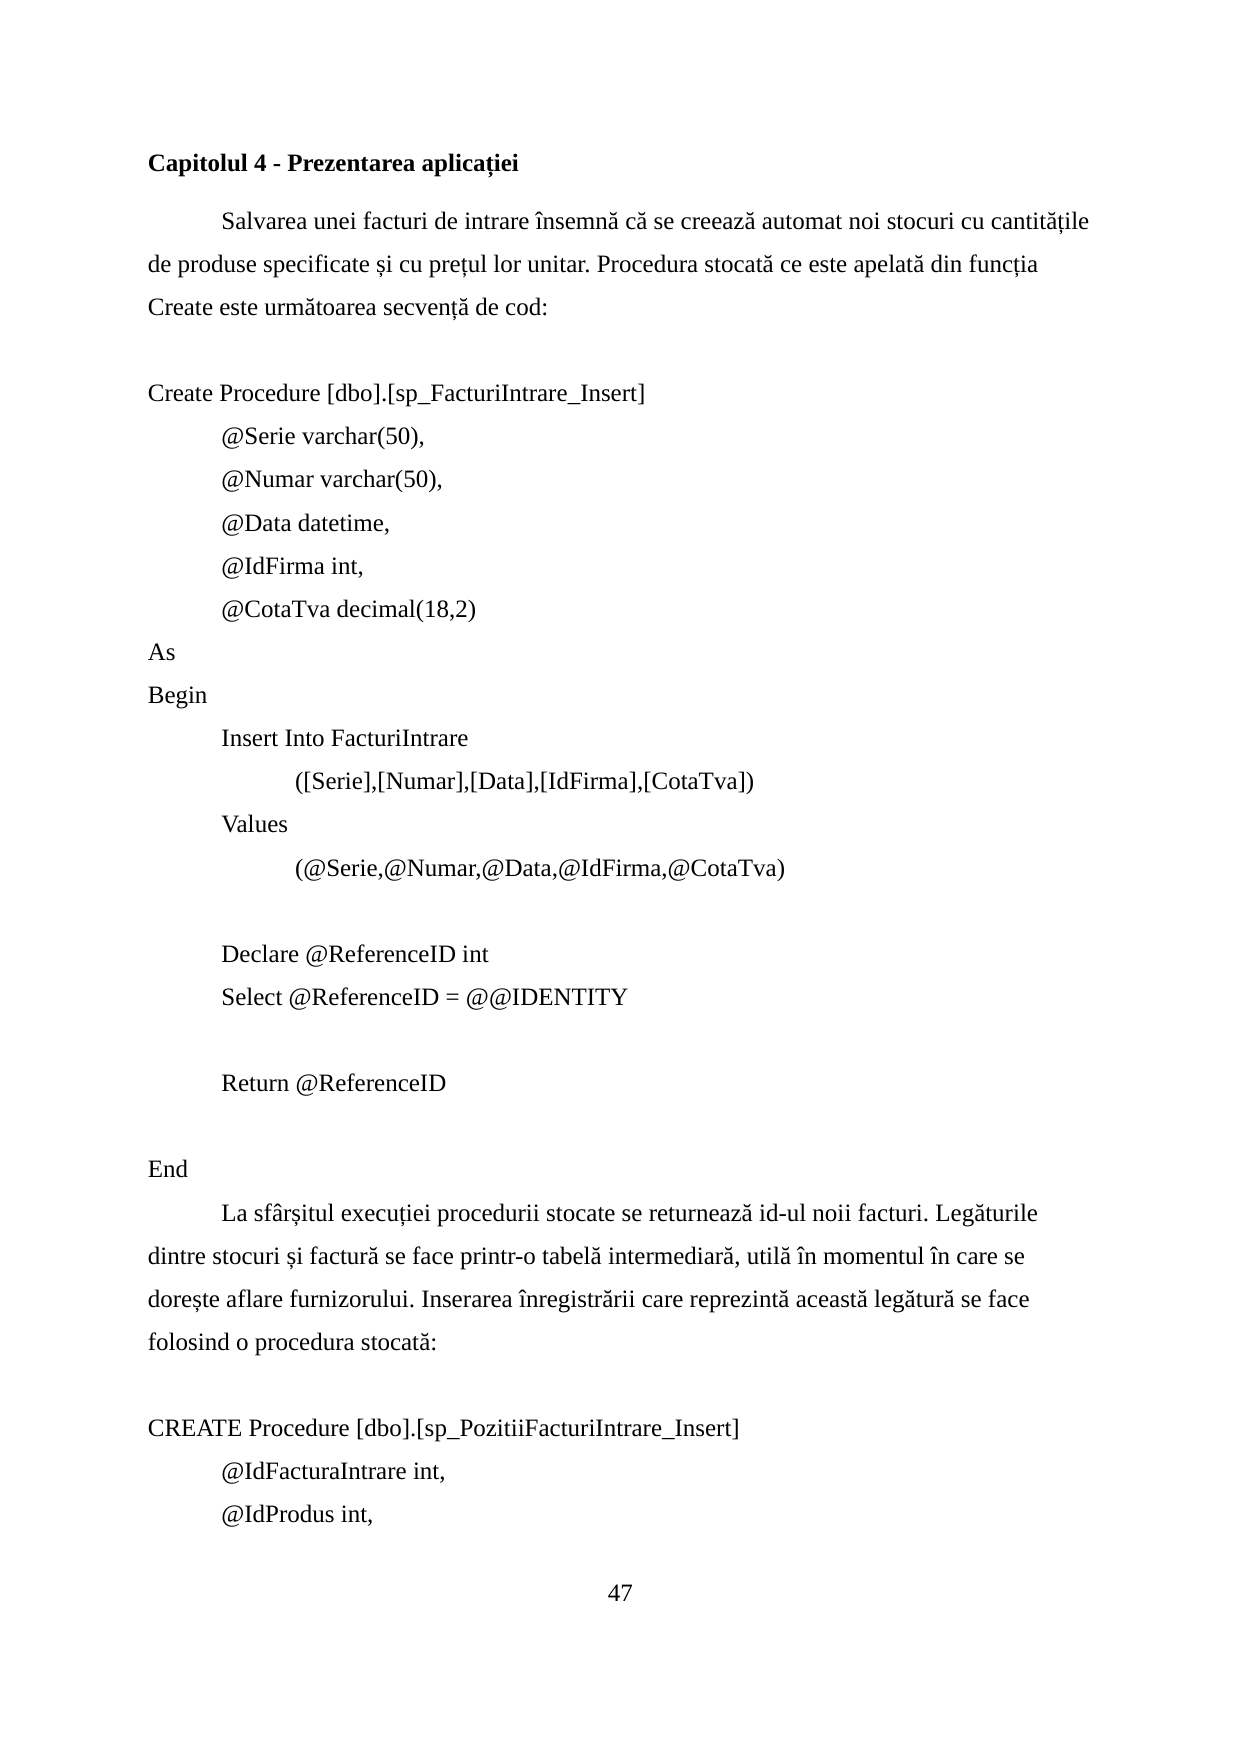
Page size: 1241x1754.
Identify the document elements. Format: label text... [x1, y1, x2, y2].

text As [148, 637, 1093, 666]
text Select @ReferenceID = @@IDENTITY [148, 982, 1093, 1011]
text Values [148, 809, 1093, 838]
text @Serie varchar(50), [148, 421, 1093, 450]
text @CotaTva decimal(18,2) [148, 594, 1093, 623]
text End [148, 1154, 1093, 1183]
text La sfârșitul execuției procedurii stocate se returnează id-ul noii facturi. Legăturile dintre stocuri și factură se face printr-o tabelă intermediară, utilă în momentul în care se dorește aflare furnizorului. Inserarea înregistrării care reprezintă această legătură se face folosind o procedura stocată: [148, 1198, 1093, 1356]
text Declare @ReferenceID int [148, 939, 1093, 968]
text @IdFirma int, [148, 551, 1093, 579]
text @Numar varchar(50), [148, 464, 1093, 493]
text Return @ReferenceID [148, 1068, 1093, 1097]
text Create Procedure [dbo].[sp_FacturiIntrare_Insert] [148, 378, 1093, 407]
text Salvarea unei facturi de intrare însemnă că se creează automat noi stocuri cu cantitățile de produse specificate și cu prețul lor unitar. Procedura stocată ce este apelată din funcția Create este următoarea secvență de cod: [148, 206, 1093, 321]
text CREATE Procedure [dbo].[sp_PozitiiFacturiIntrare_Insert] [148, 1413, 1093, 1442]
text ([Serie],[Numar],[Data],[IdFirma],[CotaTva]) [148, 766, 1093, 795]
text Begin [148, 680, 1093, 709]
text (@Serie,@Numar,@Data,@IdFirma,@CotaTva) [148, 853, 1093, 881]
text @IdProdus int, [148, 1499, 1093, 1528]
text Insert Into FacturiIntrare [148, 723, 1093, 752]
text @Data datetime, [148, 508, 1093, 536]
text @IdFacturaIntrare int, [148, 1456, 1093, 1485]
